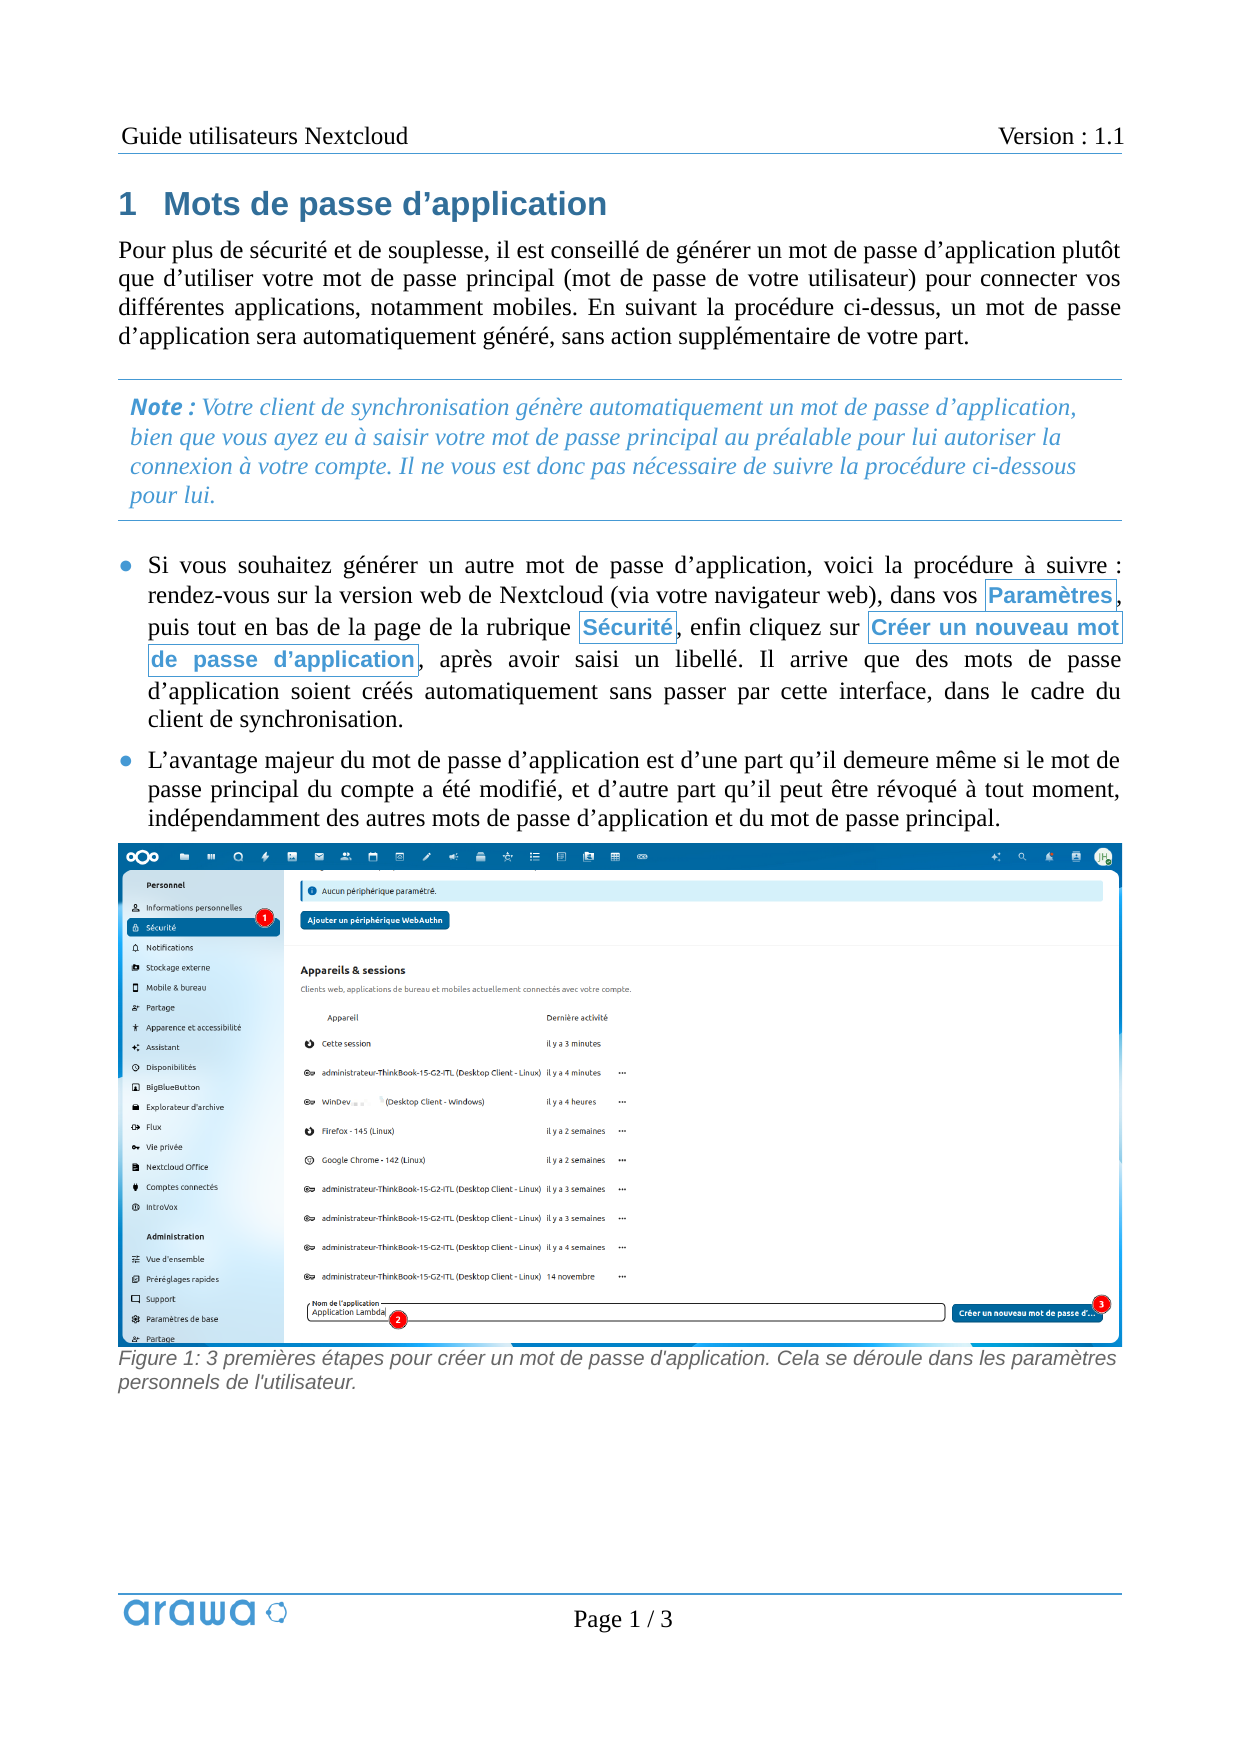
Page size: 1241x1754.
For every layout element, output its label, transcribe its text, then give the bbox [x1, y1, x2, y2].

text Pour plus de sécurité et de souplesse, il est conseillé de générer un mot de passe d’application plutôt que d’utiliser votre mot de passe principal (mot de passe de votre utilisateur) pour connecter vos différentes applications, notamment mobiles. En suivant la procédure ci-dessus, un mot de passe d’application sera automatiquement généré, sans action supplémentaire de votre part. [118, 235, 1122, 350]
picture [118, 843, 1123, 1347]
subtitle Mots de passe d’application [118, 184, 1122, 222]
text Figure 1: 3 premières étapes pour créer un mot de passe d'application. Cela se déroule dans les paramètres personnels de l'utilisateur. [118, 1347, 1122, 1394]
list Si vous souhaitez générer un autre mot de passe d’application, voici la procédure à suivre : rendez-vous sur la version web de Nextcloud (via votre navigateur web), dans vos Paramètres, puis tout en bas de la page de la rubrique Sécurité, enfin cliquez sur Créer un nouveau mot de passe d’application, après avoir saisi un libellé. Il arrive que des mots de passe d’application soient créés automatiquement sans passer par cette interface, dans le cadre du client de synchronisation. [118, 550, 1122, 733]
text Note : Votre client de synchronisation génère automatiquement un mot de passe d’application, bien que vous ayez eu à saisir votre mot de passe principal au préalable pour lui autoriser la connexion à votre compte. Il ne vous est donc pas nécessaire de suivre la procédure ci-dessous pour lui. [118, 380, 1122, 520]
list L’avantage majeur du mot de passe d’application est d’une part qu’il demeure même si le mot de passe principal du compte a été modifié, et d’autre part qu’il peut être révoqué à tout moment, indépendamment des autres mots de passe d’application et du mot de passe principal. [118, 745, 1122, 831]
picture [121, 1597, 290, 1628]
